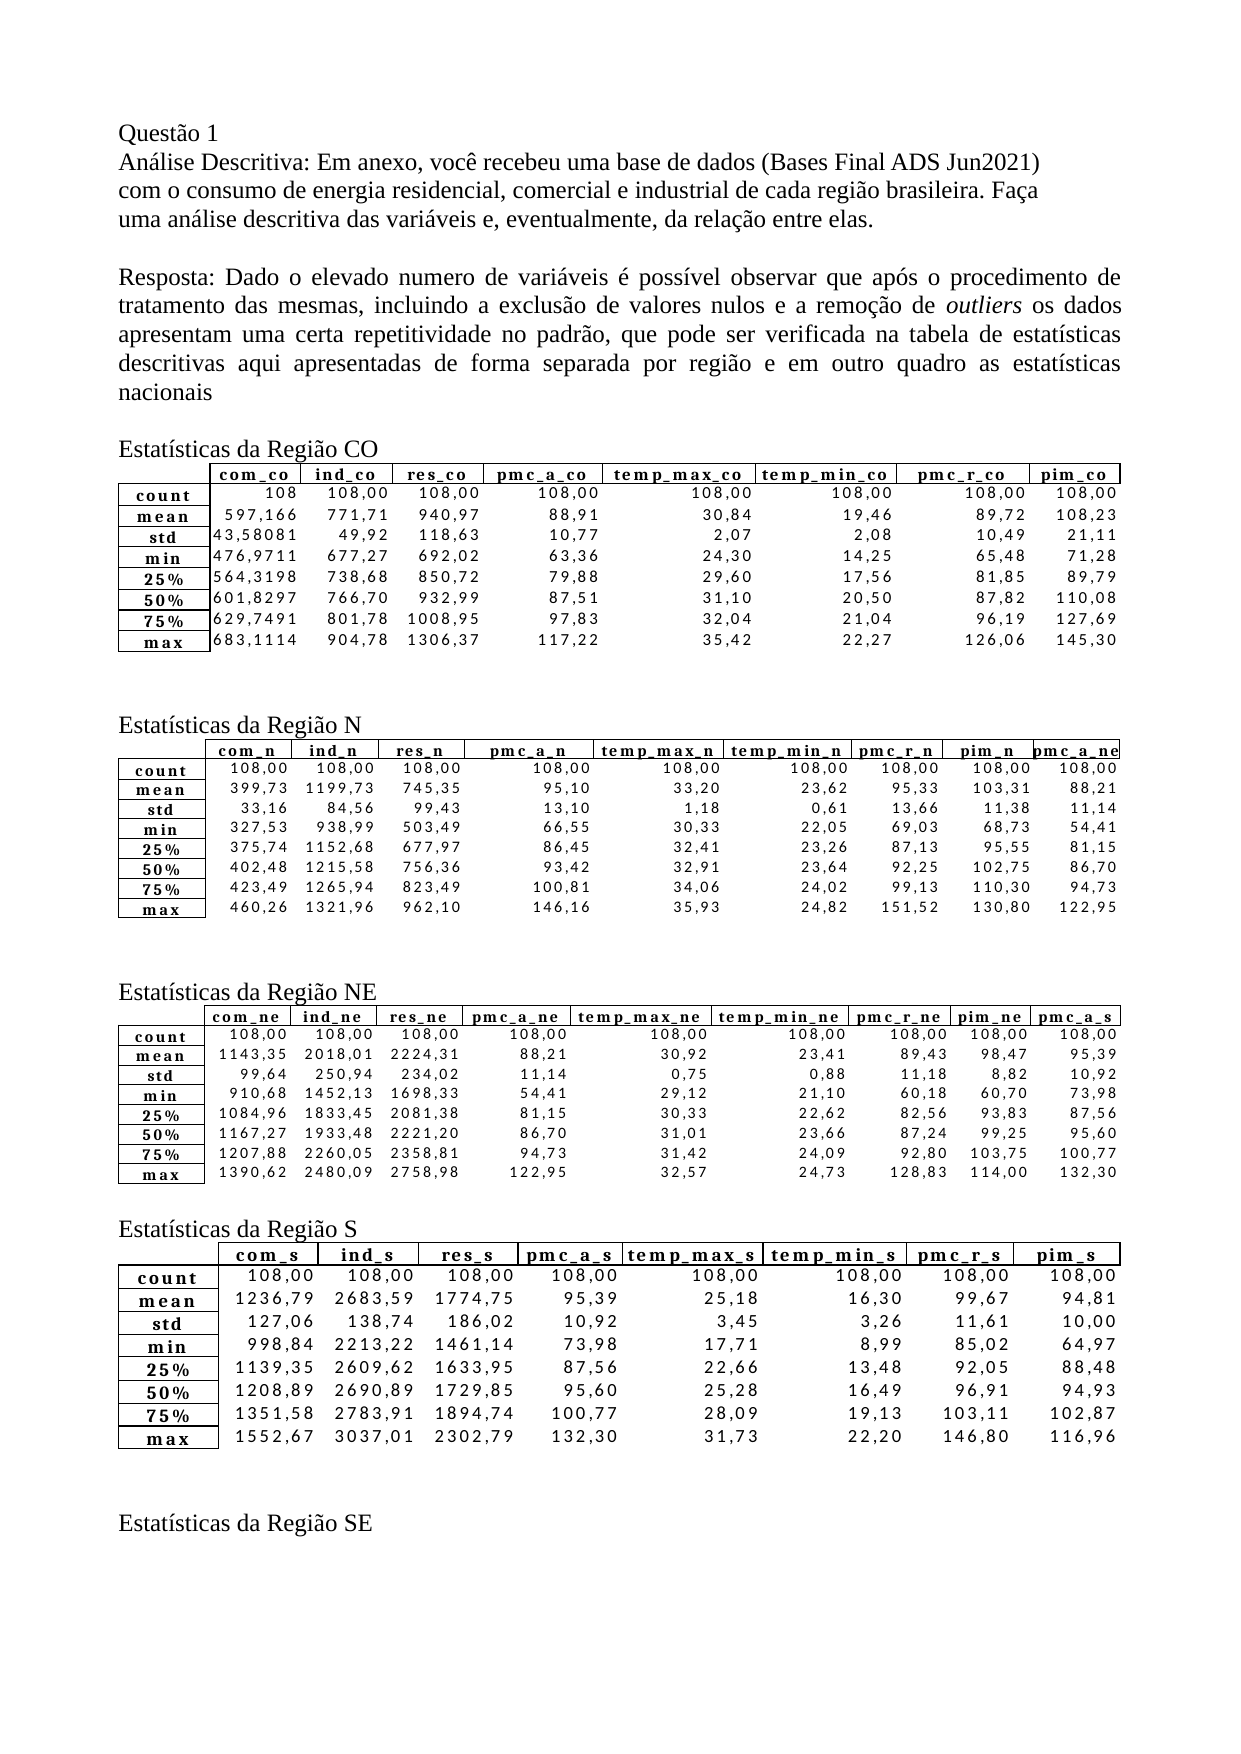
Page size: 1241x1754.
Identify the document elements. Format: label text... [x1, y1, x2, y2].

text com o consumo de energia residencial, comercial e industrial de cada região brasileira. Faça [118, 176, 1122, 204]
text Análise Descritiva: Em anexo, você recebeu uma base de dados (Bases Final ADS Jun2021) [118, 147, 1122, 176]
text uma análise descritiva das variáveis e, eventualmente, da relação entre elas. [118, 204, 1122, 233]
text Estatísticas da Região SE [118, 1508, 1122, 1537]
text Resposta: Dado o elevado numero de variáveis é possível observar que após o procedimento de tratamento das mesmas, incluindo a exclusão de valores nulos e a remoção de outliers os dados apresentam uma certa repetitividade no padrão, que pode ser verificada na tabela de estatísticas descritivas aqui apresentadas de forma separada por região e em outro quadro as estatísticas nacionais [118, 262, 1122, 406]
text Estatísticas da Região S [118, 1214, 1122, 1242]
text Estatísticas da Região CO [118, 434, 1122, 463]
text Estatísticas da Região NE [118, 977, 1122, 1006]
text Estatísticas da Região N [118, 711, 1122, 739]
text Questão 1 [118, 118, 1122, 147]
